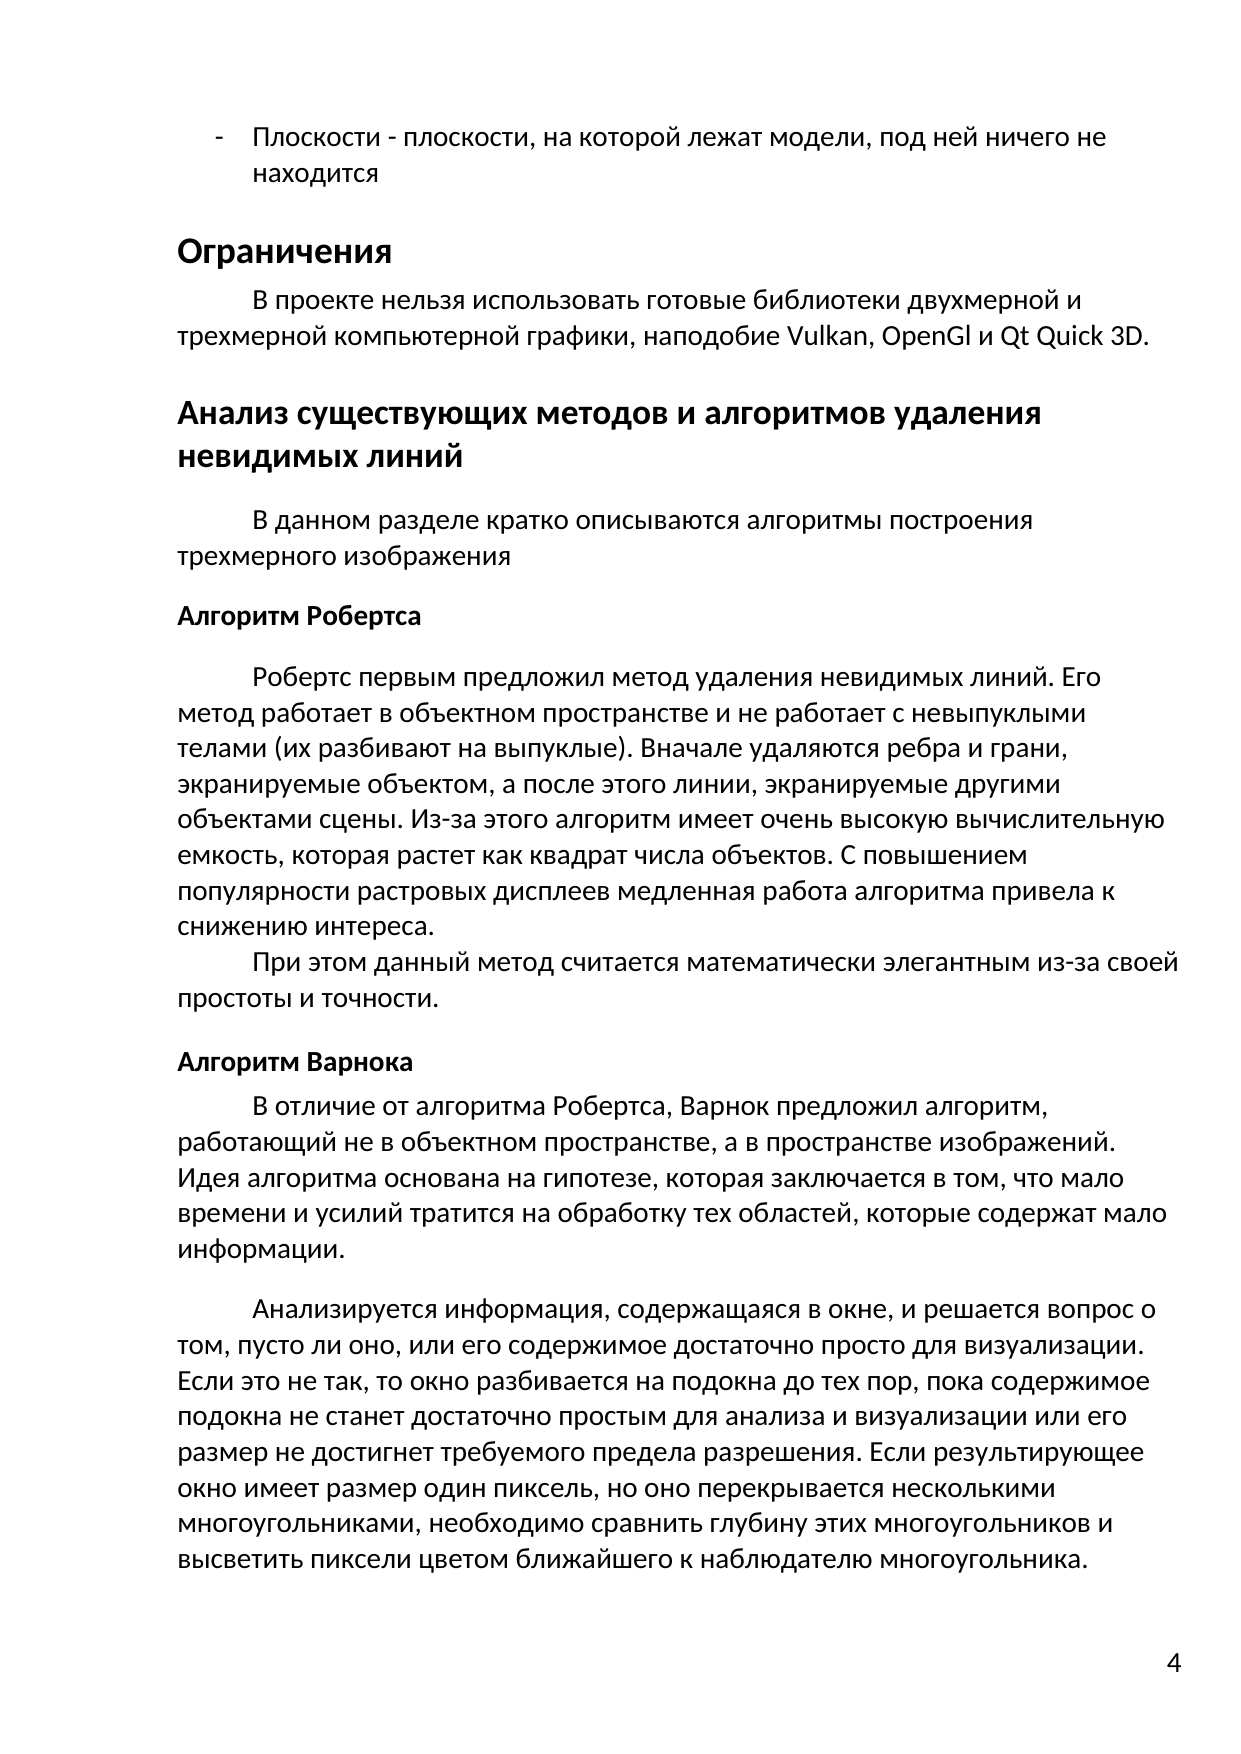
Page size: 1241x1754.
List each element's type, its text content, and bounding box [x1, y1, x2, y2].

text В данном разделе кратко описываются алгоритмы построения трехмерного изображения [177, 501, 1181, 572]
list Плоскости - плоскости, на которой лежат модели, под ней ничего не находится [214, 118, 1181, 189]
text В отличие от алгоритма Робертса, Варнок предложил алгоритм, работающий не в объектном пространстве, а в пространстве изображений. Идея алгоритма основана на гипотезе, которая заключается в том, что мало времени и усилий тратится на обработку тех областей, которые содержат мало информации. [177, 1087, 1181, 1266]
text В проекте нельзя использовать готовые библиотеки двухмерной и трехмерной компьютерной графики, наподобие Vulkan, OpenGl и Qt Quick 3D. [177, 281, 1181, 352]
subtitle Алгоритм Варнока [177, 1043, 1181, 1079]
text Анализируется информация, содержащаяся в окне, и решается вопрос о том, пусто ли оно, или его содержимое достаточно просто для визуализации. Если это не так, то окно разбивается на подокна до тех пор, пока содержимое подокна не станет достаточно простым для анализа и визуализации или его размер не достигнет требуемого предела разрешения. Если результирующее окно имеет размер один пиксель, но оно перекрывается несколькими многоугольниками, необходимо сравнить глубину этих многоугольников и высветить пиксели цветом ближайшего к наблюдателю многоугольника. [177, 1291, 1181, 1576]
text Робертс первым предложил метод удаления невидимых линий. Его метод работает в объектном пространстве и не работает с невыпуклыми телами (их разбивают на выпуклые). Вначале удаляются ребра и грани, экранируемые объектом, а после этого линии, экранируемые другими объектами сцены. Из-за этого алгоритм имеет очень высокую вычислительную емкость, которая растет как квадрат числа объектов. С повышением популярности растровых дисплеев медленная работа алгоритма привела к снижению интереса. [177, 658, 1181, 943]
subtitle Ограничения [177, 227, 1181, 273]
subtitle Анализ существующих методов и алгоритмов удаления невидимых линий [177, 390, 1181, 476]
subtitle Алгоритм Робертса [177, 597, 1181, 633]
text При этом данный метод считается математически элегантным из-за своей простоты и точности. [177, 943, 1181, 1014]
